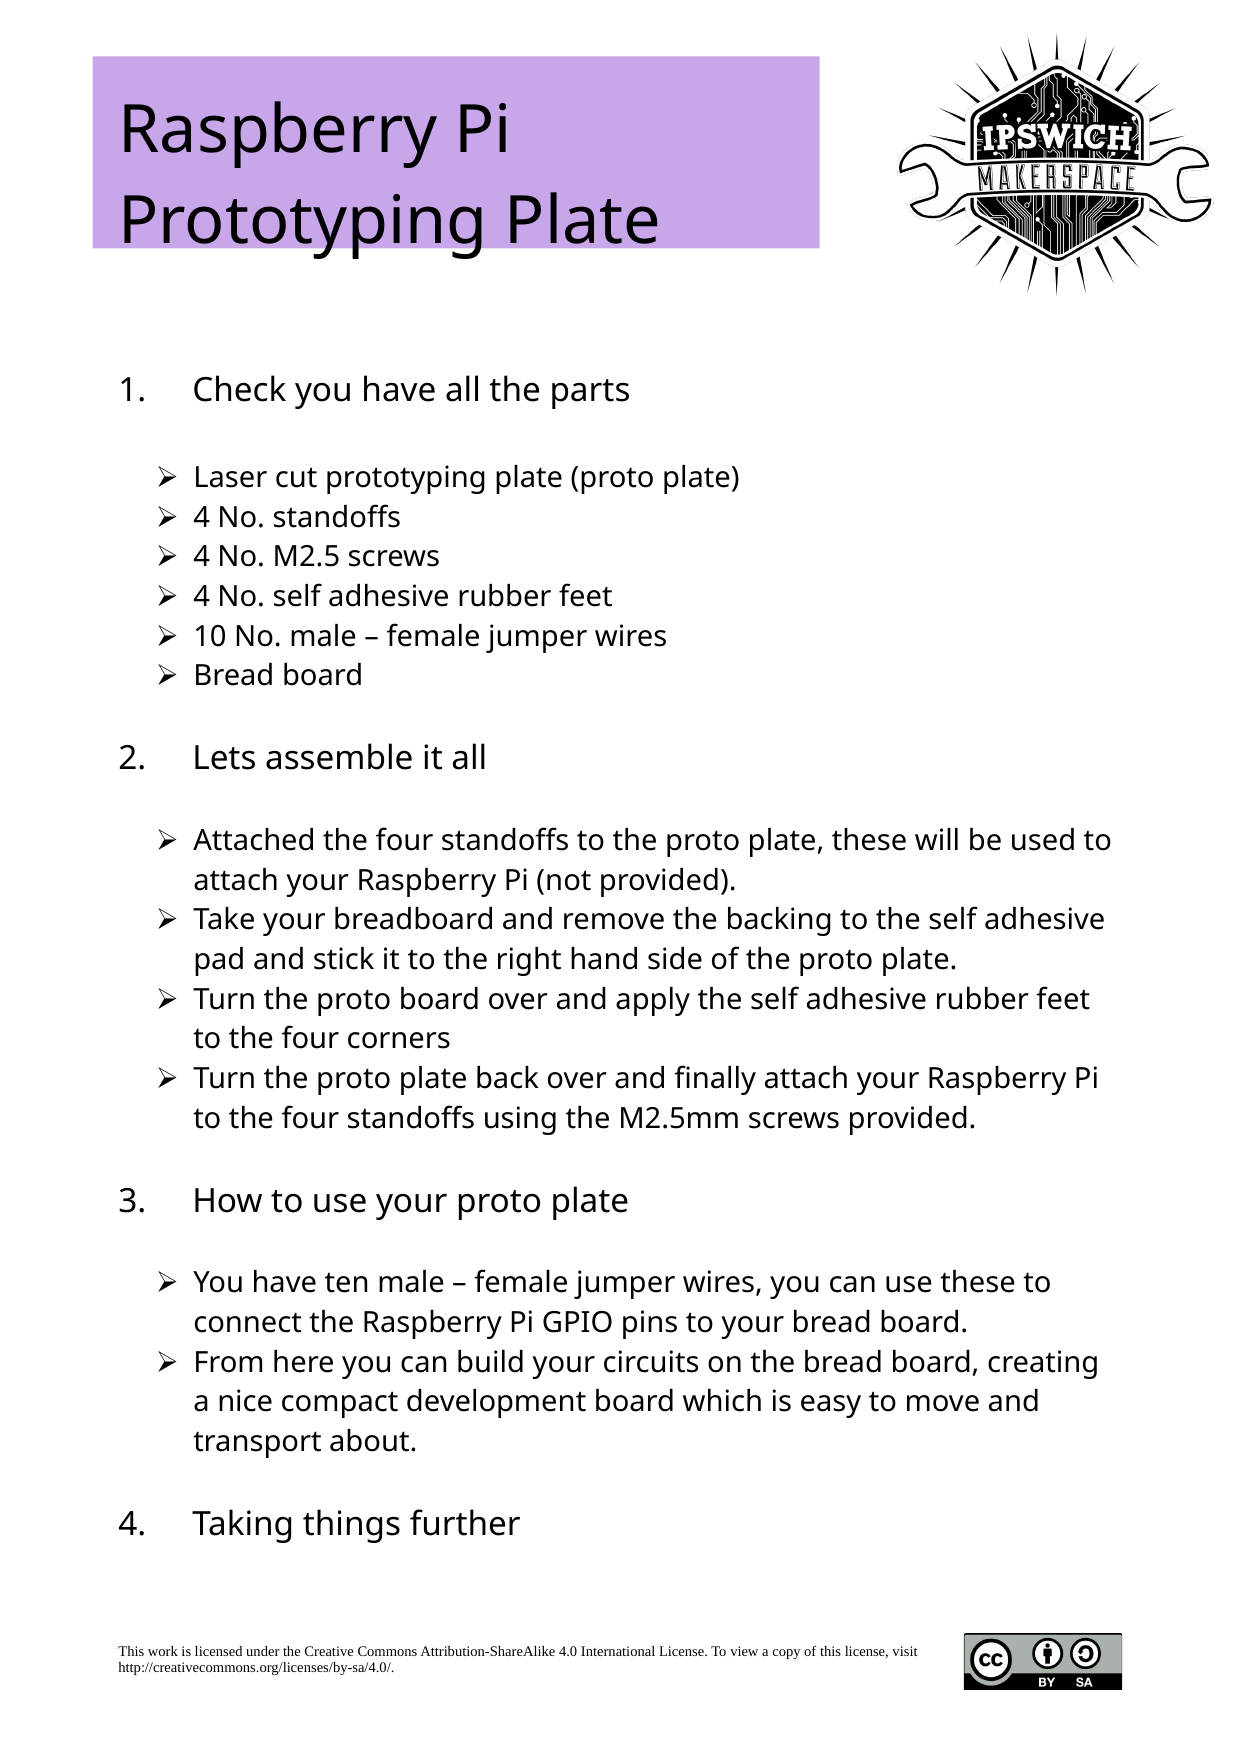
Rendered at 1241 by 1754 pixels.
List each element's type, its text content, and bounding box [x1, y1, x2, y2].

list Take your breadboard and remove the backing to the self adhesive pad and stick it to the right hand side of the proto plate. [156, 898, 1122, 978]
text 1. Check you have all the parts [118, 365, 1122, 411]
text Prototyping Plate [118, 172, 894, 263]
list Attached the four standoffs to the proto plate, these will be used to attach your Raspberry Pi (not provided). [156, 819, 1122, 898]
text 3. How to use your proto plate [118, 1176, 1122, 1222]
picture [894, 0, 1216, 321]
text 4. Taking things further [118, 1499, 1122, 1545]
list You have ten male – female jumper wires, you can use these to connect the Raspberry Pi GPIO pins to your bread board. [156, 1261, 1122, 1341]
text 2. Lets assemble it all [118, 734, 1122, 779]
list From here you can build your circuits on the bread board, creating a nice compact development board which is easy to move and transport about. [156, 1341, 1122, 1460]
list 10 No. male – female jumper wires [156, 615, 1122, 655]
list 4 No. standoffs [156, 496, 1122, 536]
list Laser cut prototyping plate (proto plate) [156, 456, 1122, 496]
list Turn the proto board over and apply the self adhesive rubber feet to the four corners [156, 978, 1122, 1057]
list 4 No. M2.5 screws [156, 536, 1122, 575]
list Bread board [156, 655, 1122, 694]
list Turn the proto plate back over and finally attach your Raspberry Pi to the four standoffs using the M2.5mm screws provided. [156, 1057, 1122, 1137]
list 4 No. self adhesive rubber feet [156, 575, 1122, 615]
text Raspberry Pi [820, 82, 894, 172]
picture [963, 1633, 1123, 1690]
